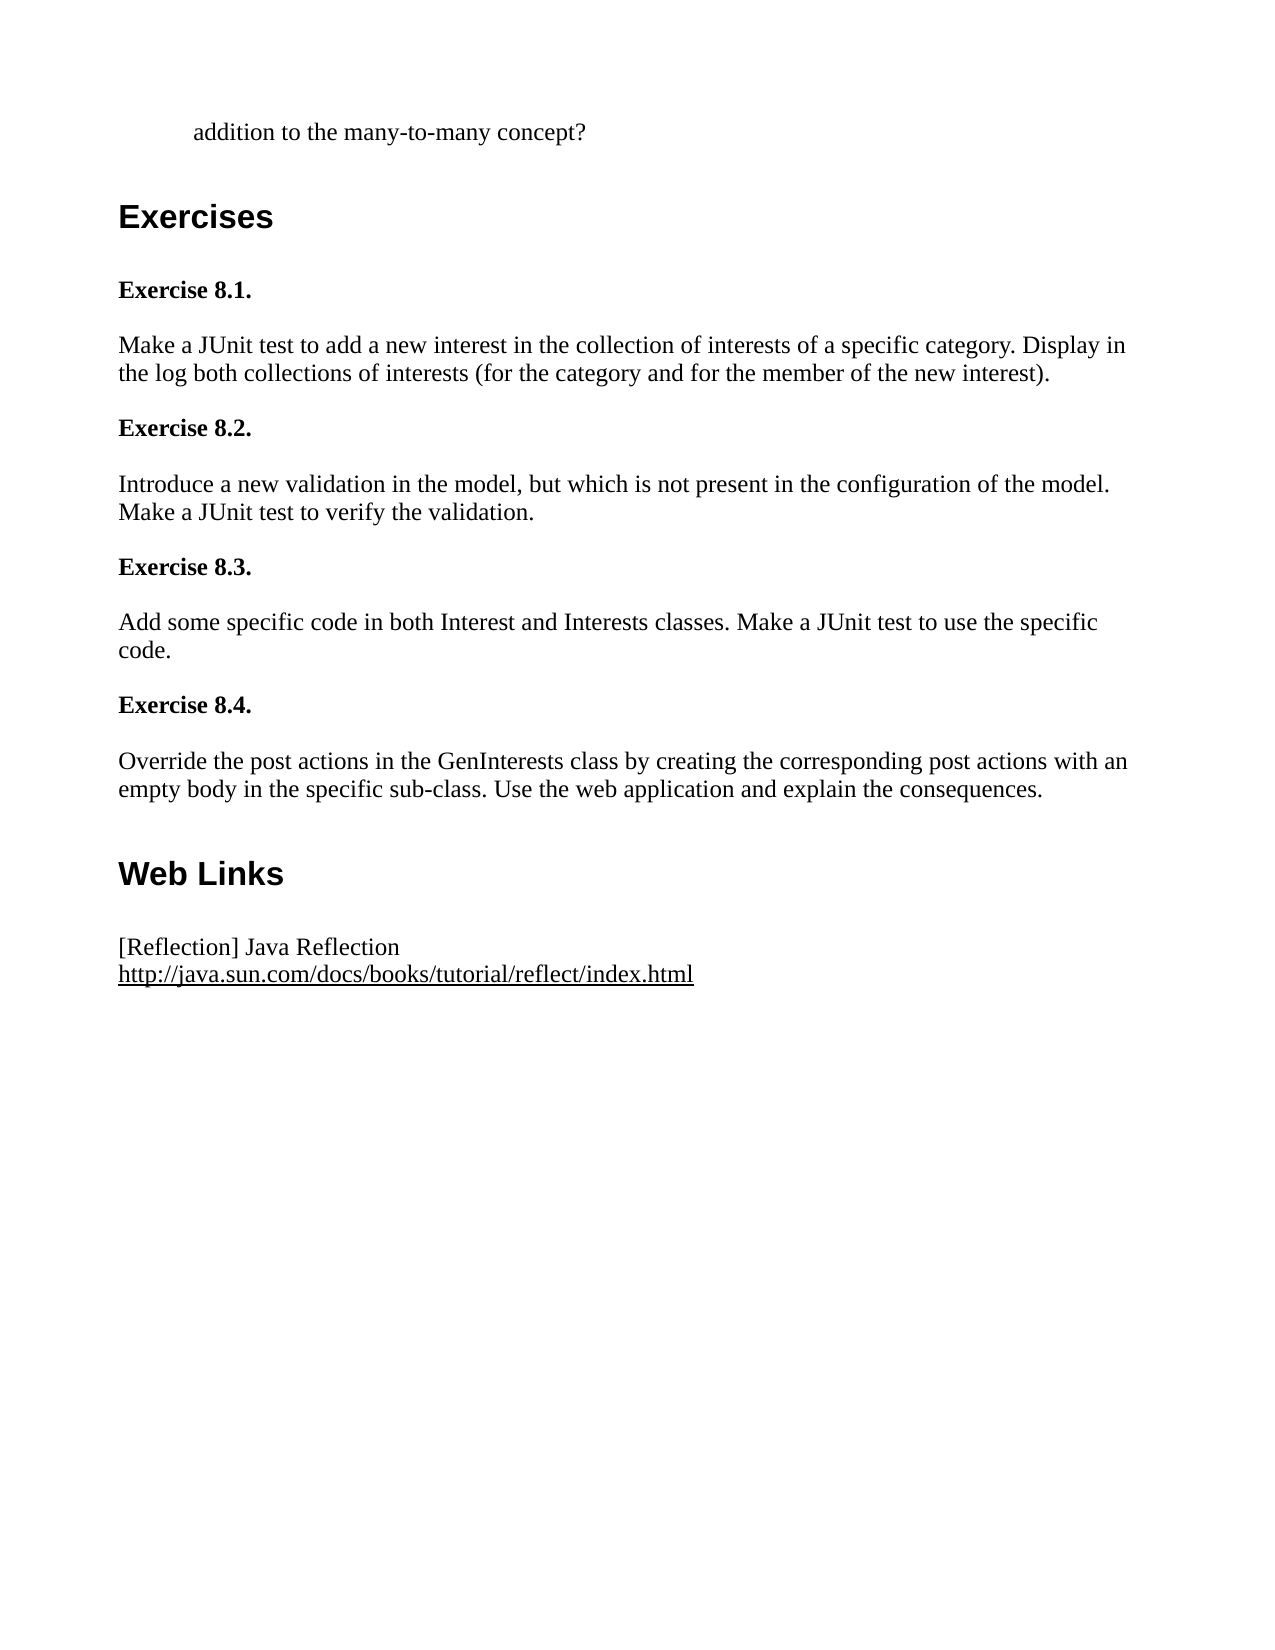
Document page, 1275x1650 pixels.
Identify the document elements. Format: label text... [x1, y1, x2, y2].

subtitle Web Links [118, 855, 1157, 892]
text Introduce a new validation in the model, but which is not present in the configuration of the model. Make a JUnit test to verify the validation. [118, 470, 1157, 525]
list addition to the many-to-many concept? [156, 118, 1157, 146]
text Exercise 8.4. [118, 692, 1157, 719]
text Exercise 8.2. [118, 414, 1157, 442]
subtitle Exercises [118, 198, 1157, 236]
text http://java.sun.com/docs/books/tutorial/reflect/index.html [118, 960, 1157, 988]
text Exercise 8.3. [118, 553, 1157, 581]
text Add some specific code in both Interest and Interests classes. Make a JUnit test to use the specific code. [118, 608, 1157, 664]
text Override the post actions in the GenInterests class by creating the corresponding post actions with an empty body in the specific sub-class. Use the web application and explain the consequences. [118, 747, 1157, 802]
text Exercise 8.1. [118, 276, 1157, 304]
text [Reflection] Java Reflection [118, 933, 1157, 960]
text Make a JUnit test to add a new interest in the collection of interests of a specific category. Display in the log both collections of interests (for the category and for the member of the new interest). [118, 331, 1157, 387]
